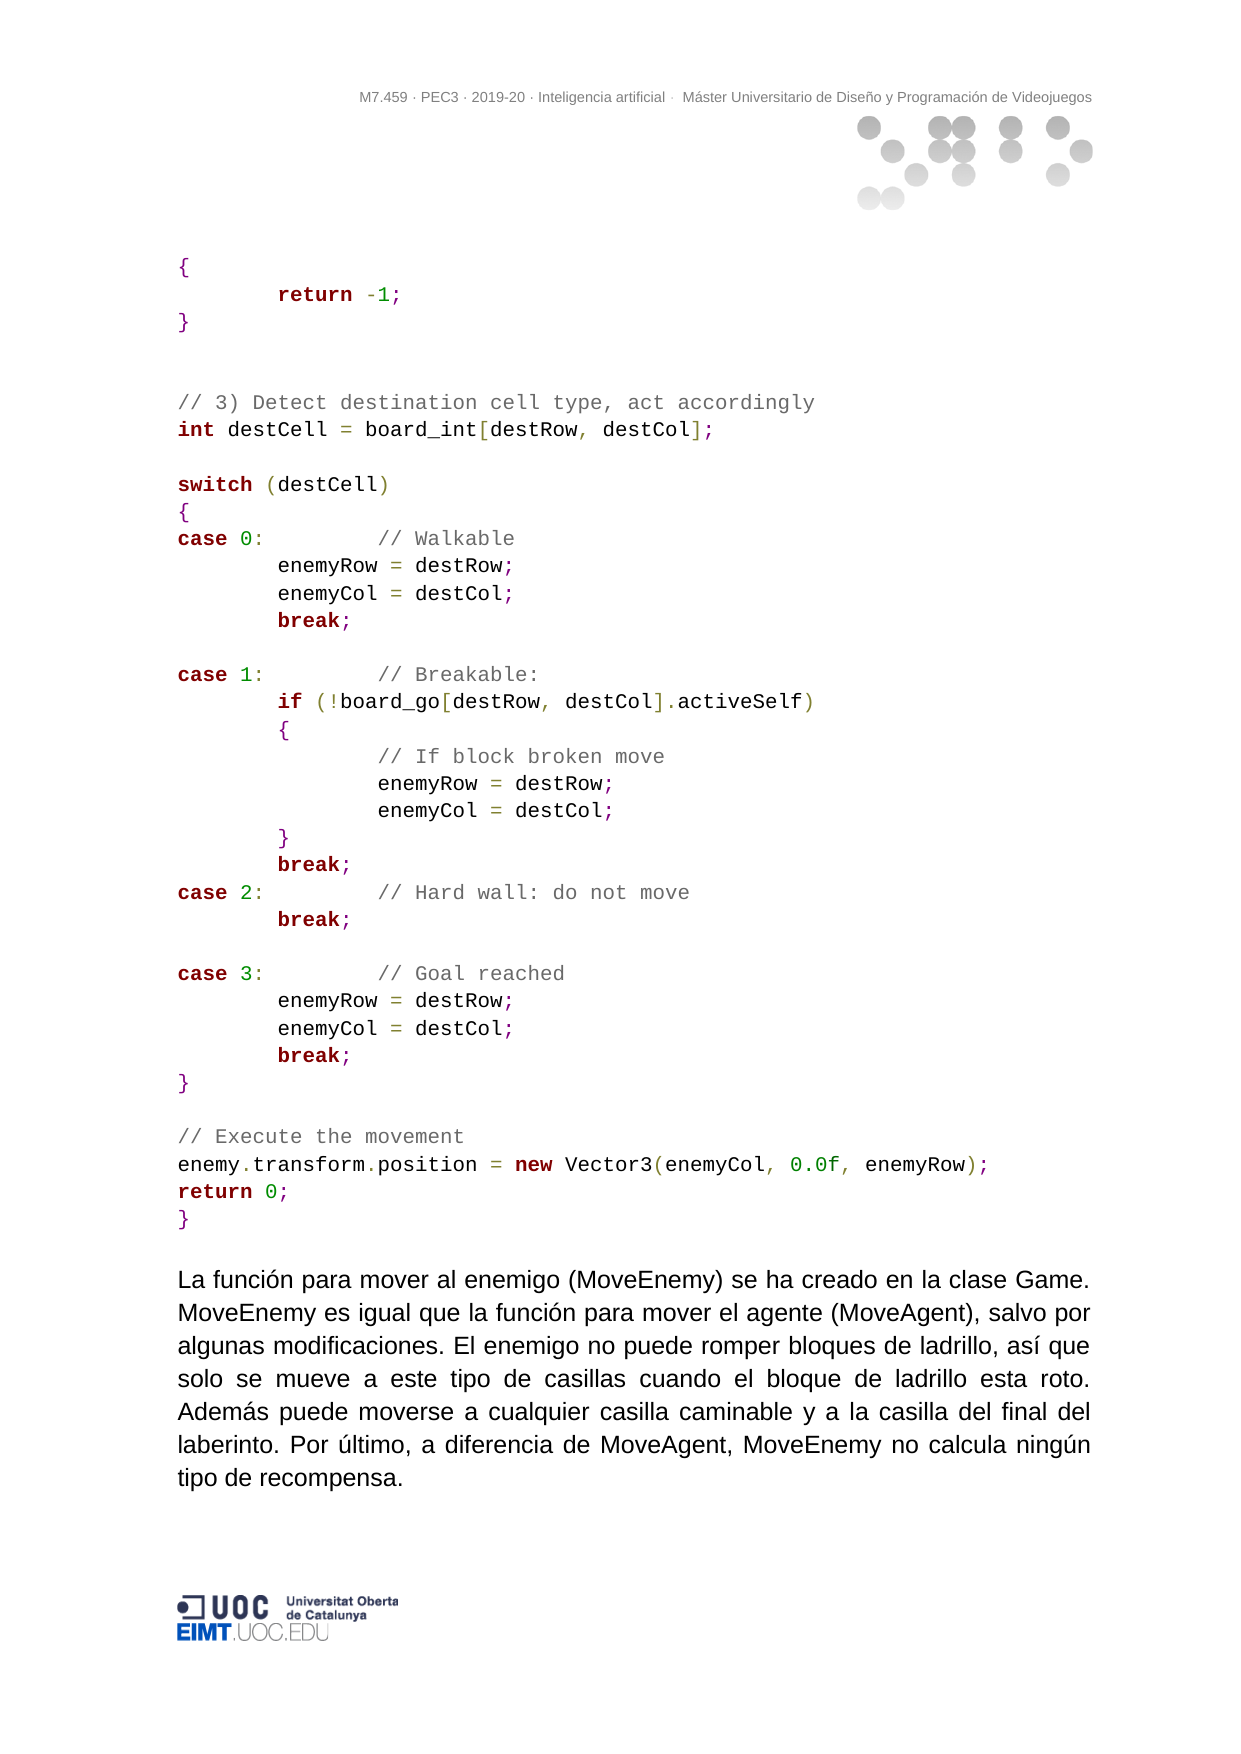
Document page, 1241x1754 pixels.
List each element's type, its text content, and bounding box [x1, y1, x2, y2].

text enemyCol = destCol; [177, 1018, 1092, 1041]
text { [177, 718, 1092, 742]
text case 2: // Hard wall: do not move [177, 882, 1092, 905]
text enemyRow = destRow; [177, 773, 1092, 797]
text enemyCol = destCol; [177, 583, 1092, 606]
text enemyRow = destRow; [177, 990, 1092, 1014]
text break; [177, 610, 1092, 633]
text } [177, 827, 1092, 851]
text switch (destCell) [177, 474, 1092, 497]
text case 1: // Breakable: [177, 664, 1092, 688]
picture [177, 1595, 398, 1622]
text break; [177, 1045, 1092, 1068]
text { [177, 256, 1092, 280]
picture [857, 105, 1093, 222]
text enemyCol = destCol; [177, 800, 1092, 824]
picture [177, 1623, 329, 1641]
text enemyRow = destRow; [177, 555, 1092, 579]
text enemy.transform.position = new Vector3(enemyCol, 0.0f, enemyRow); [177, 1153, 1092, 1177]
text break; [177, 909, 1092, 932]
text if (!board_go[destRow, destCol].activeSelf) [177, 691, 1092, 715]
text // Execute the movement [177, 1126, 1092, 1150]
text case 3: // Goal reached [177, 963, 1092, 987]
text int destCell = board_int[destRow, destCol]; [177, 419, 1092, 443]
text return -1; [177, 283, 1092, 307]
text case 0: // Walkable [177, 528, 1092, 552]
text { [177, 501, 1092, 525]
text // 3) Detect destination cell type, act accordingly [177, 392, 1092, 416]
text } [177, 1208, 1092, 1232]
text } [177, 311, 1092, 334]
text // If block broken move [177, 746, 1092, 769]
text break; [177, 854, 1092, 878]
text } [177, 1072, 1092, 1096]
text La función para mover al enemigo (MoveEnemy) se ha creado en la clase Game. MoveEnemy es igual que la función para mover el agente (MoveAgent), salvo por algunas modificaciones. El enemigo no puede romper bloques de ladrillo, así que solo se mueve a este tipo de casillas cuando el bloque de ladrillo esta roto. Además puede moverse a cualquier casilla caminable y a la casilla del final del laberinto. Por último, a diferencia de MoveAgent, MoveEnemy no calcula ningún tipo de recompensa. [177, 1264, 1092, 1491]
text return 0; [177, 1181, 1092, 1204]
